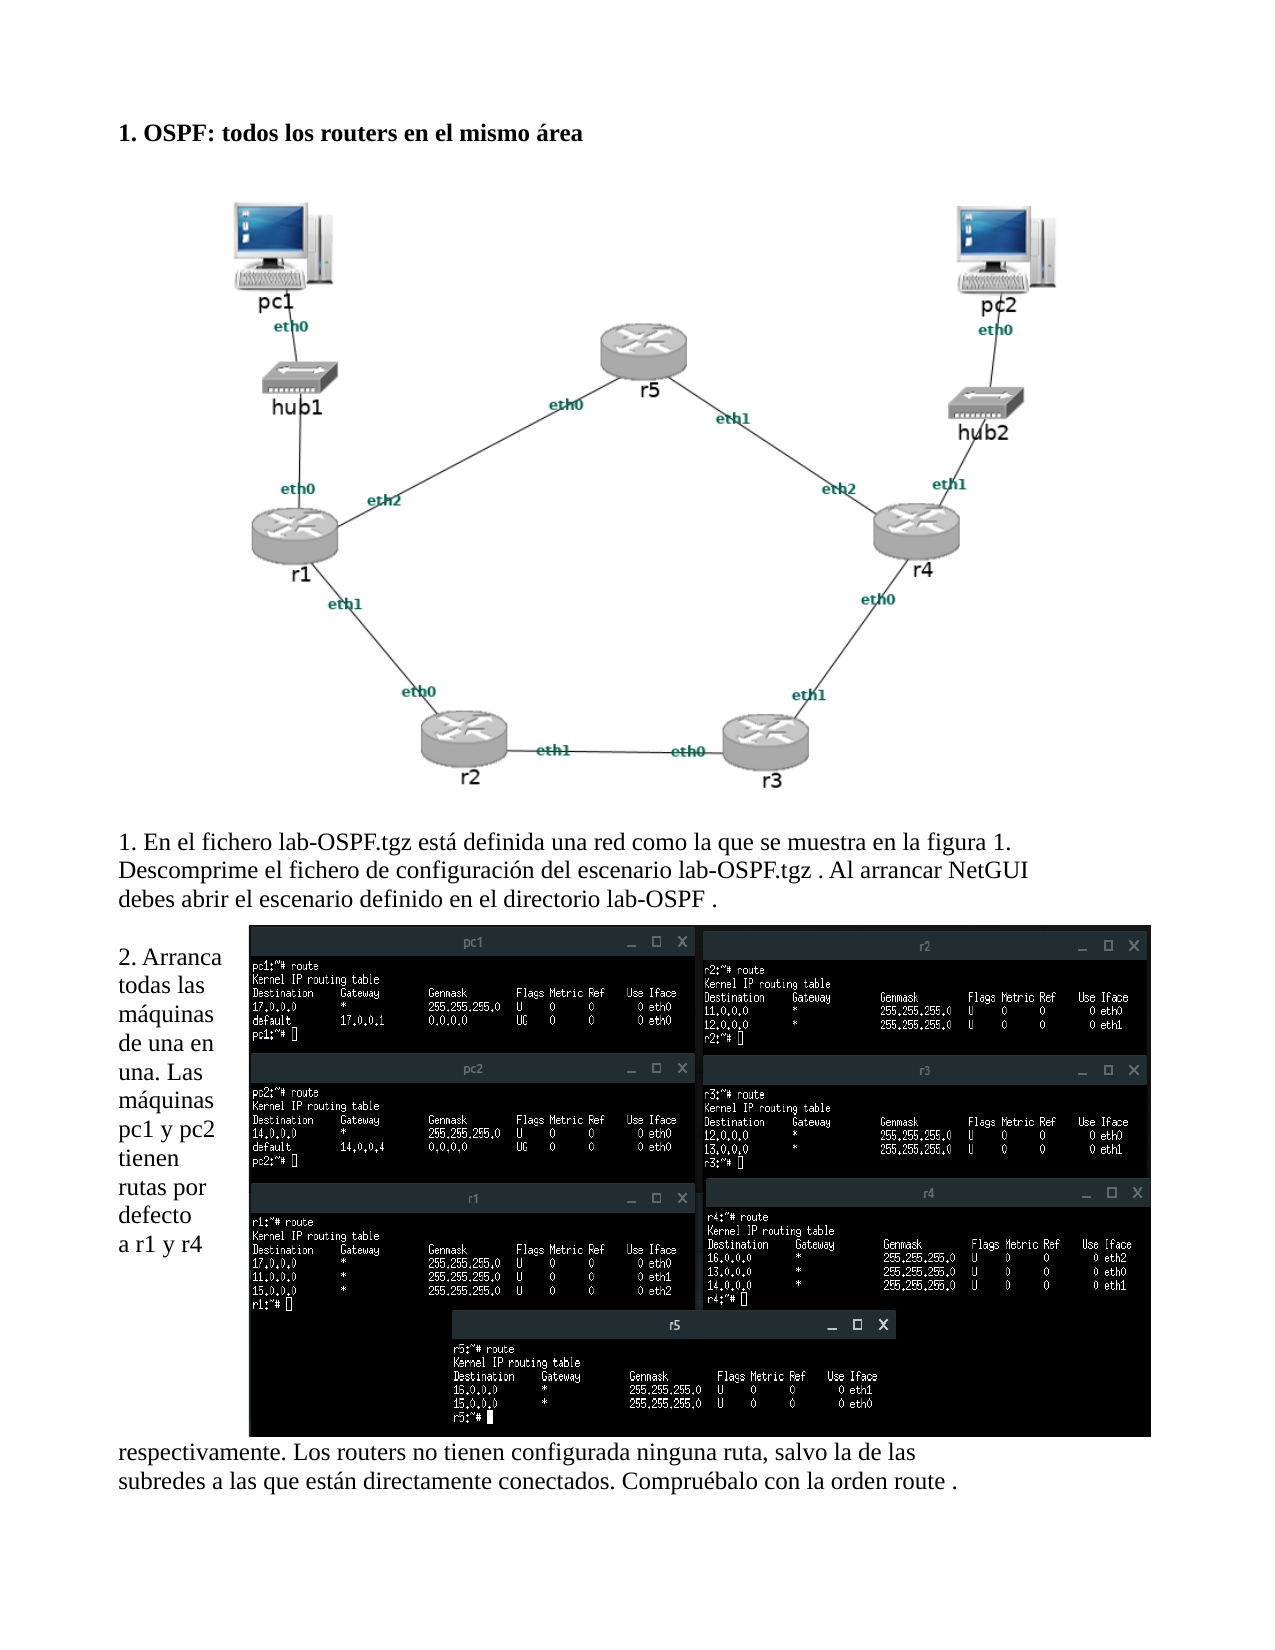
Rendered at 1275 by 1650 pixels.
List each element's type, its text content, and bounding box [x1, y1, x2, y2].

text 1. En el fichero lab-OSPF.tgz está definida una red como la que se muestra en la figura 1. [118, 176, 1157, 856]
picture [248, 925, 1151, 1437]
text 2. Arranca todas las máquinas de una en una. Las máquinas pc1 y pc2 tienen rutas por defecto [118, 942, 248, 1229]
text subredes a las que están directamente conectados. Compruébalo con la orden route . [118, 1466, 1157, 1494]
text a r1 y r4 respectivamente. Los routers no tienen configurada ninguna ruta, salvo la de las [118, 1229, 1157, 1466]
text debes abrir el escenario definido en el directorio lab-OSPF . [118, 884, 1157, 913]
text 1. OSPF: todos los routers en el mismo área [118, 118, 1157, 147]
picture [192, 175, 1083, 827]
text Descomprime el fichero de configuración del escenario lab-OSPF.tgz . Al arrancar NetGUI [118, 856, 1157, 884]
